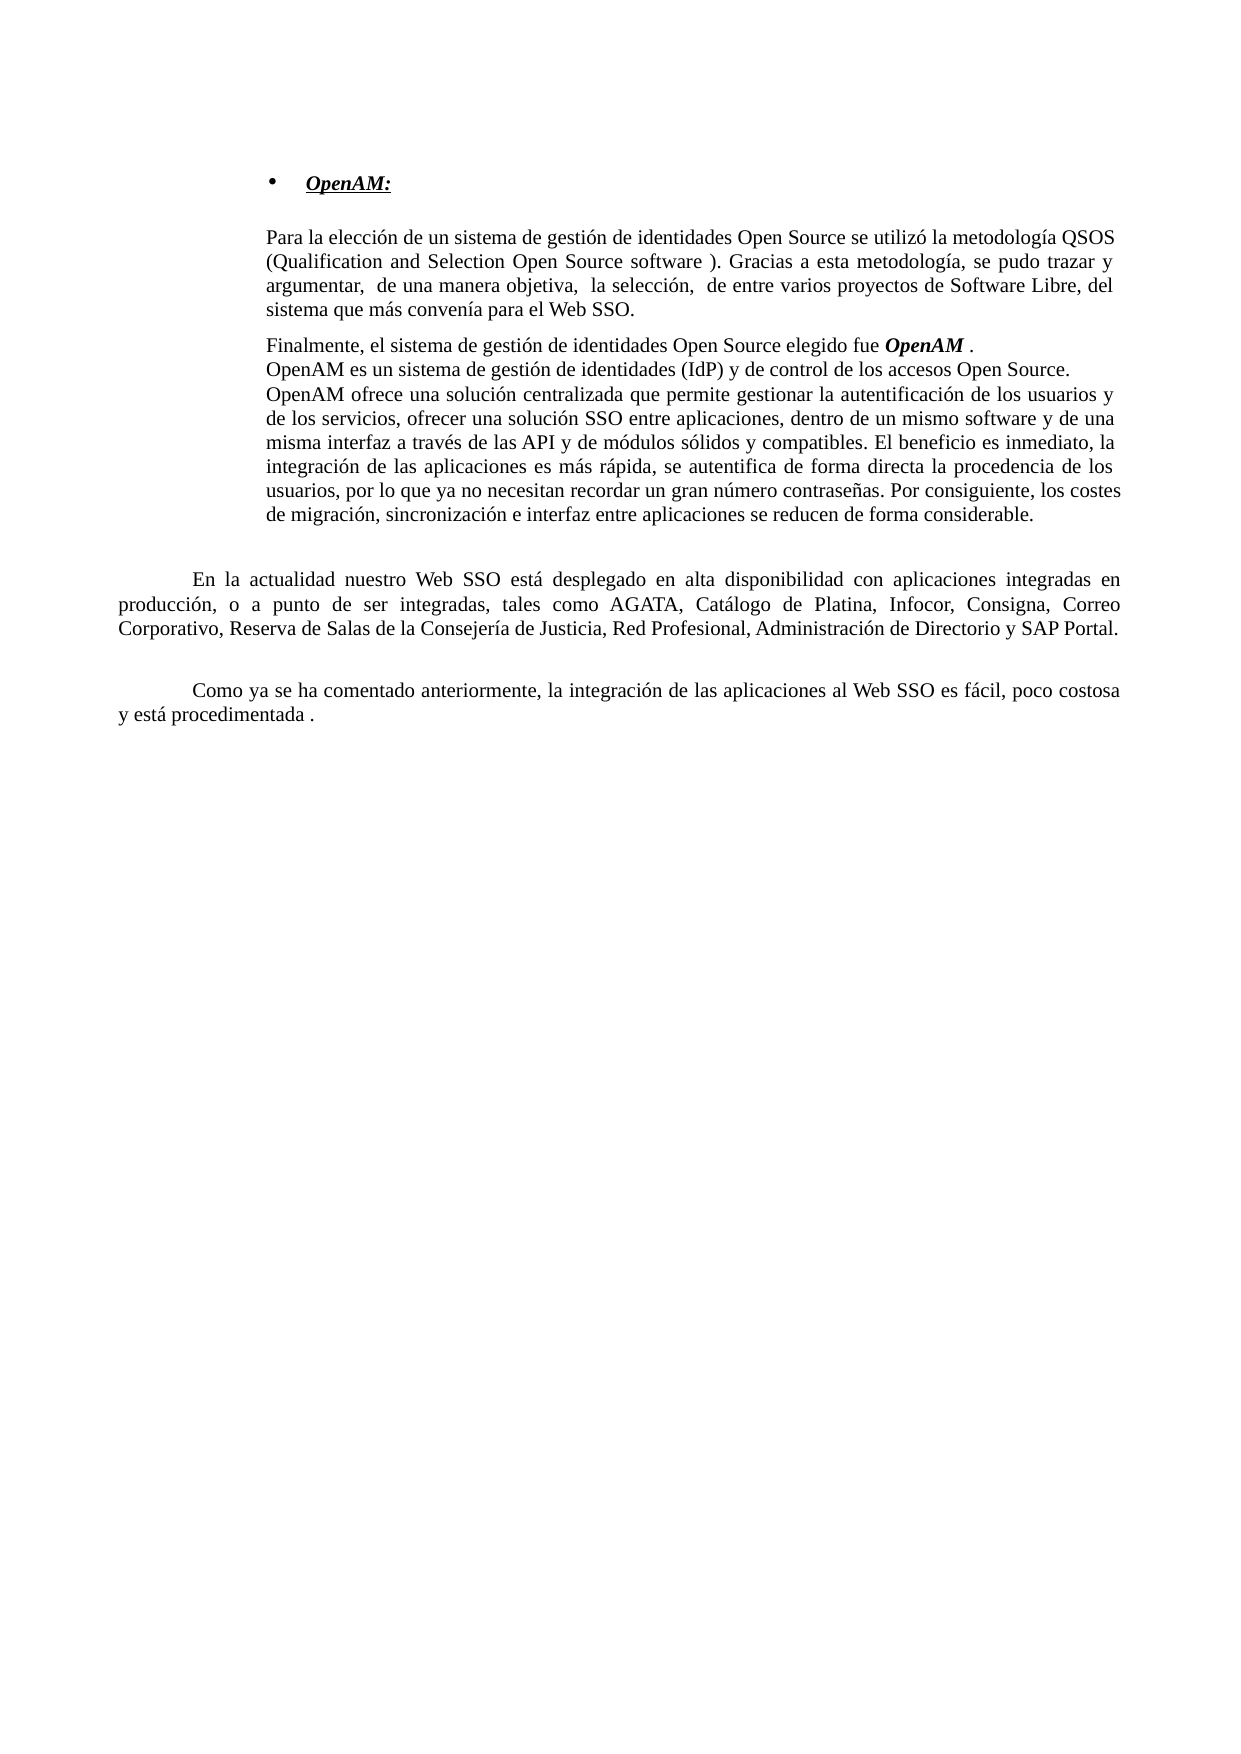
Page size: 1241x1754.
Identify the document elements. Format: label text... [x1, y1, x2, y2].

text Para la elección de un sistema de gestión de identidades Open Source se utilizó la metodología QSOS (Qualification and Selection Open Source software ). Gracias a esta metodología, se pudo trazar y argumentar, de una manera objetiva, la selección, de entre varios proyectos de Software Libre, del sistema que más convenía para el Web SSO. [118, 224, 1122, 321]
text En la actualidad nuestro Web SSO está desplegado en alta disponibilidad con aplicaciones integradas en producción, o a punto de ser integradas, tales como AGATA, Catálogo de Platina, Infocor, Consigna, Correo Corporativo, Reserva de Salas de la Consejería de Justicia, Red Profesional, Administración de Directorio y SAP Portal. [118, 563, 1122, 640]
list OpenAM: [268, 171, 1122, 196]
text Como ya se ha comentado anteriormente, la integración de las aplicaciones al Web SSO es fácil, poco costosa y está procedimentada . [118, 678, 1122, 726]
text Finalmente, el sistema de gestión de identidades Open Source elegido fue OpenAM . OpenAM es un sistema de gestión de identidades (IdP) y de control de los accesos Open Source. OpenAM ofrece una solución centralizada que permite gestionar la autentificación de los usuarios y de los servicios, ofrecer una solución SSO entre aplicaciones, dentro de un mismo software y de una misma interfaz a través de las API y de módulos sólidos y compatibles. El beneficio es inmediato, la integración de las aplicaciones es más rápida, se autentifica de forma directa la procedencia de los usuarios, por lo que ya no necesitan recordar un gran número contraseñas. Por consiguiente, los costes de migración, sincronización e interfaz entre aplicaciones se reducen de forma considerable. [118, 333, 1122, 526]
